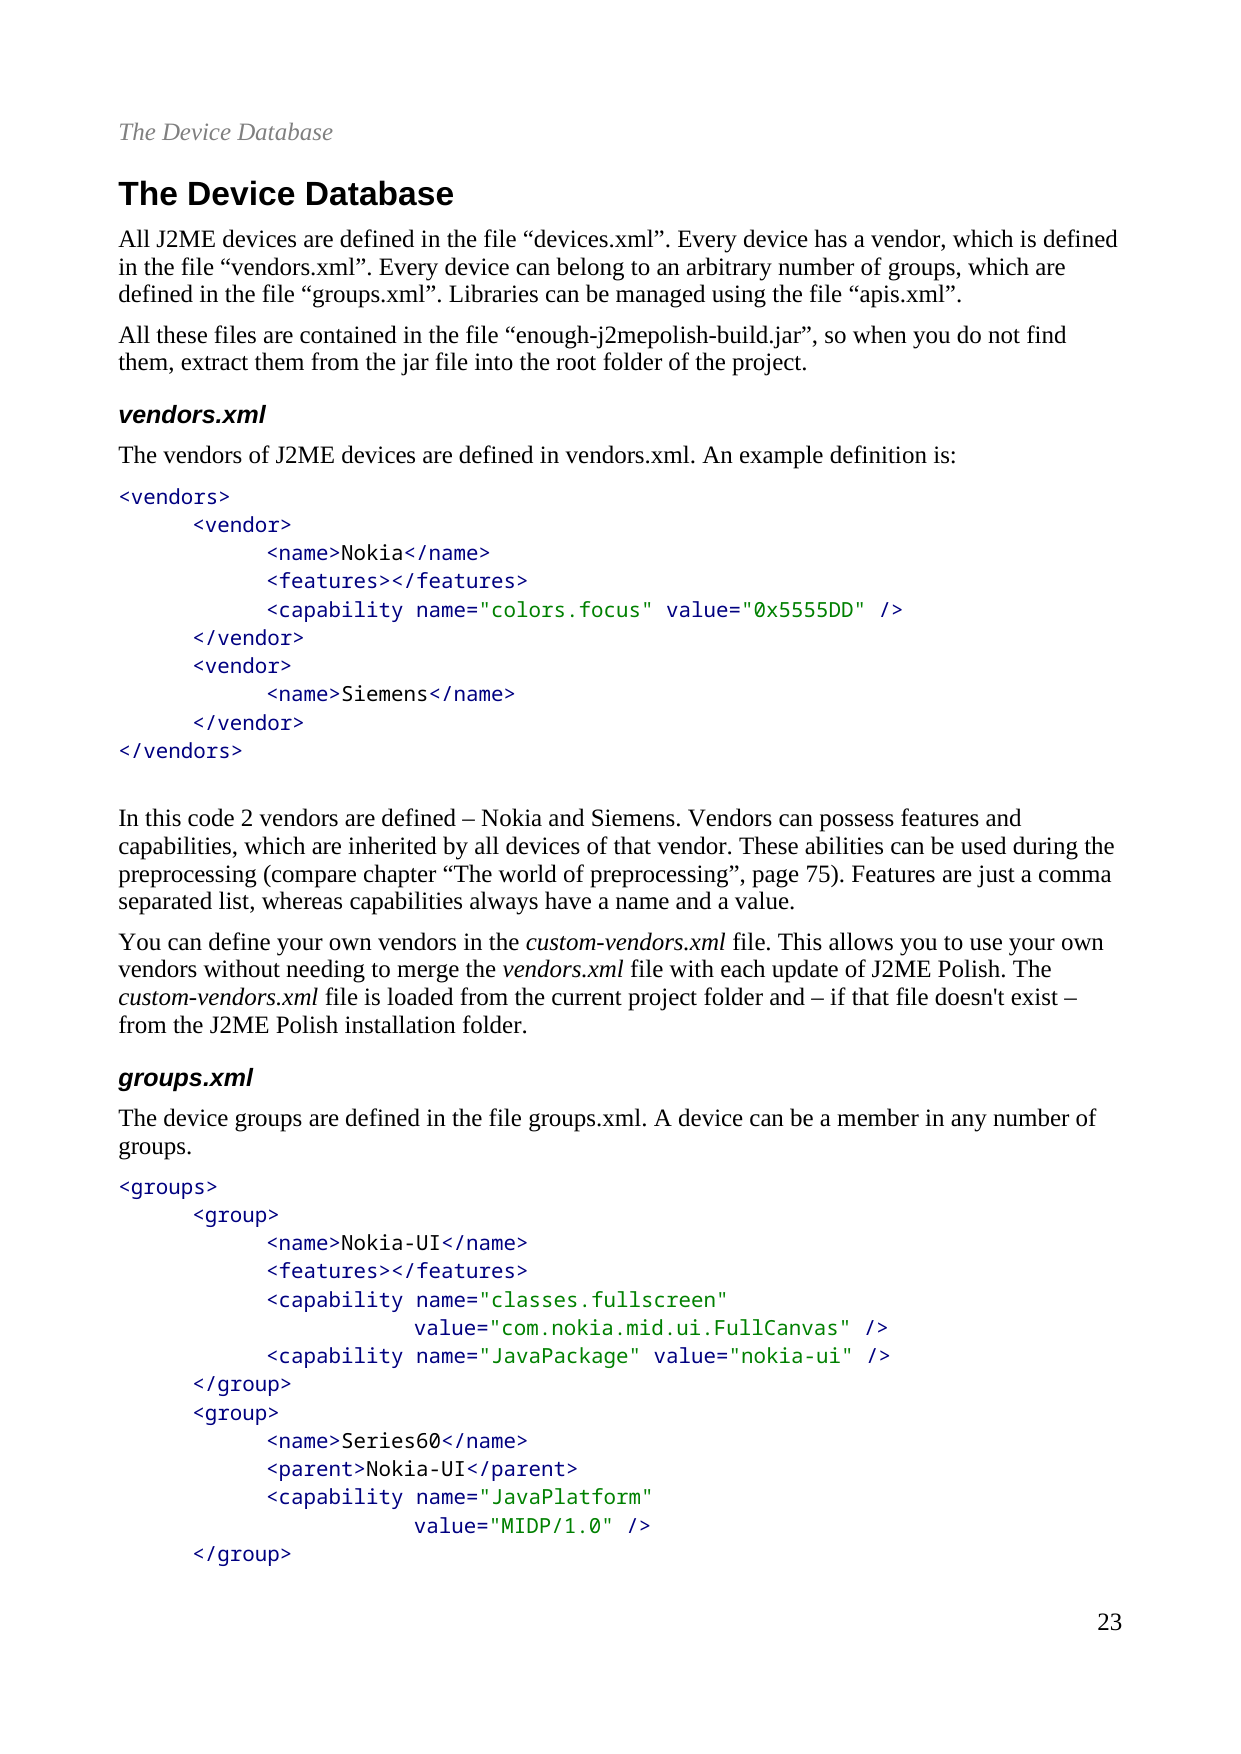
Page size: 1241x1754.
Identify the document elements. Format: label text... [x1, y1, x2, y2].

text value="MIDP/1.0" /> [118, 1511, 1122, 1539]
subtitle groups.xml [118, 1063, 1122, 1092]
text <name>Nokia</name> [118, 538, 1122, 567]
text In this code 2 vendors are defined – Nokia and Siemens. Vendors can possess features and capabilities, which are inherited by all devices of that vendor. These abilities can be used during the preprocessing (compare chapter “The world of preprocessing”, page 77). Features are just a comma separated list, whereas capabilities always have a name and a value. [118, 804, 1122, 915]
text <vendor> [118, 651, 1122, 679]
text <capability name="classes.fullscreen" value="com.nokia.mid.ui.FullCanvas" /> [118, 1285, 1122, 1341]
text <vendor> [118, 510, 1122, 538]
text <group> [118, 1398, 1122, 1426]
text <groups> [118, 1172, 1122, 1200]
text <name>Nokia-UI</name> [118, 1228, 1122, 1257]
subtitle vendors.xml [118, 401, 1122, 429]
text </group> [118, 1369, 1122, 1398]
text <name>Series60</name> [118, 1426, 1122, 1454]
text <capability name="colors.focus" value="0x5555DD" /> [118, 595, 1122, 623]
text <features></features> [118, 1257, 1122, 1285]
text </vendor> [118, 708, 1122, 736]
text The device groups are defined in the file groups.xml. A device can be a member in any number of groups. [118, 1104, 1122, 1159]
text You can define your own vendors in the custom-vendors.xml file. This allows you to use your own vendors without needing to merge the vendors.xml file with each update of J2ME Polish. The custom-vendors.xml file is loaded from the current project folder and – if that file doesn't exist –from the J2ME Polish installation folder. [118, 928, 1122, 1038]
text <features></features> [118, 567, 1122, 595]
text <parent>Nokia-UI</parent> [118, 1454, 1122, 1482]
text </vendor> [118, 623, 1122, 651]
subtitle The Device Database [118, 175, 1122, 213]
text <name>Siemens</name> [118, 679, 1122, 708]
text All these files are contained in the file “enough-j2mepolish-build.jar”, so when you do not find them, extract them from the jar file into the root folder of the project. [118, 321, 1122, 376]
text </group> [118, 1539, 1122, 1567]
text <vendors> [118, 482, 1122, 510]
text <capability name="JavaPackage" value="nokia-ui" /> [118, 1341, 1122, 1369]
text </vendors> [118, 736, 1122, 764]
text All J2ME devices are defined in the file “devices.xml”. Every device has a vendor, which is defined in the file “vendors.xml”. Every device can belong to an arbitrary number of groups, which are defined in the file “groups.xml”. Libraries can be managed using the file “apis.xml”. [118, 225, 1122, 308]
text <capability name="JavaPlatform" [118, 1482, 1122, 1511]
text The vendors of J2ME devices are defined in vendors.xml. An example definition is: [118, 442, 1122, 469]
text <group> [118, 1200, 1122, 1228]
